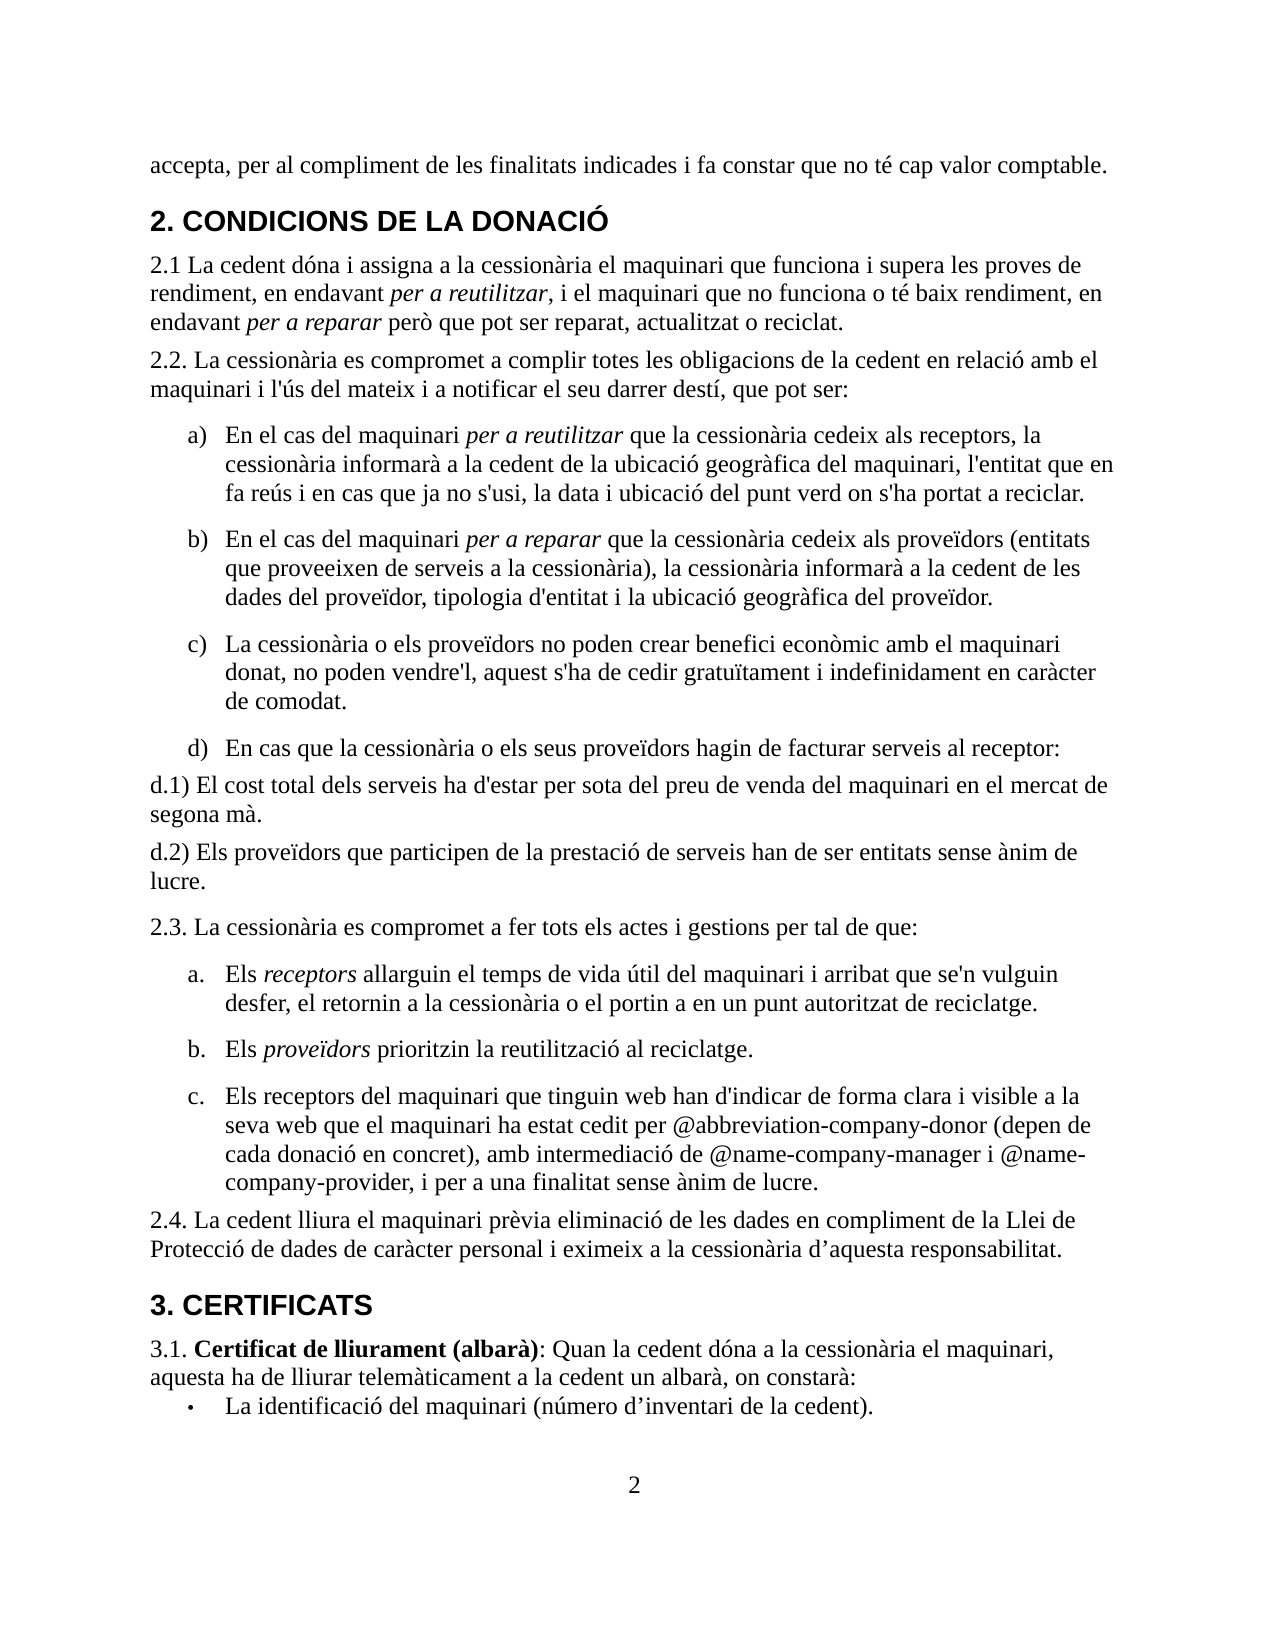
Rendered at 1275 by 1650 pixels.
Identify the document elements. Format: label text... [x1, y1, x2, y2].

text d.2) Els proveïdors que participen de la prestació de serveis han de ser entitats sense ànim de lucre. [150, 837, 1125, 894]
text 2.1 La cedent dóna i assigna a la cessionària el maquinari que funciona i supera les proves de rendiment, en endavant per a reutilitzar, i el maquinari que no funciona o té baix rendiment, en endavant per a reparar però que pot ser reparat, actualitzat o reciclat. [150, 250, 1125, 336]
text 2.4. La cedent lliura el maquinari prèvia eliminació de les dades en compliment de la Llei de Protecció de dades de caràcter personal i eximeix a la cessionària d’aquesta responsabilitat. [150, 1205, 1125, 1263]
text 3.1. Certificat de lliurament (albarà): Quan la cedent dóna a la cessionària el maquinari, aquesta ha de lliurar telemàticament a la cedent un albarà, on constarà: [150, 1334, 1125, 1391]
subtitle 3. CERTIFICATS [150, 1288, 1125, 1321]
text 2.3. La cessionària es compromet a fer tots els actes i gestions per tal de que: [150, 912, 1125, 941]
list Els receptors del maquinari que tinguin web han d'indicar de forma clara i visible a la seva web que el maquinari ha estat cedit per @abbreviation-company-donor (depen de cada donació en concret), amb intermediació de @name-company-manager i @name-company-provider, i per a una finalitat sense ànim de lucre. [187, 1081, 1125, 1196]
list En el cas del maquinari per a reutilitzar que la cessionària cedeix als receptors, la cessionària informarà a la cedent de la ubicació geogràfica del maquinari, l'entitat que en fa reús i en cas que ja no s'usi, la data i ubicació del punt verd on s'ha portat a reciclar. [187, 420, 1125, 507]
list La cessionària o els proveïdors no poden crear benefici econòmic amb el maquinari donat, no poden vendre'l, aquest s'ha de cedir gratuïtament i indefinidament en caràcter de comodat. [187, 629, 1125, 715]
list Els proveïdors prioritzin la reutilització al reciclatge. [187, 1034, 1125, 1063]
text accepta, per al compliment de les finalitats indicades i fa constar que no té cap valor comptable. [150, 150, 1125, 179]
subtitle 2. CONDICIONS DE LA DONACIÓ [150, 204, 1125, 237]
list Els receptors allarguin el temps de vida útil del maquinari i arribat que se'n vulguin desfer, el retornin a la cessionària o el portin a en un punt autoritzat de reciclatge. [187, 959, 1125, 1017]
list En el cas del maquinari per a reparar que la cessionària cedeix als proveïdors (entitats que proveeixen de serveis a la cessionària), la cessionària informarà a la cedent de les dades del proveïdor, tipologia d'entitat i la ubicació geogràfica del proveïdor. [187, 524, 1125, 611]
text 2.2. La cessionària es compromet a complir totes les obligacions de la cedent en relació amb el maquinari i l'ús del mateix i a notificar el seu darrer destí, que pot ser: [150, 345, 1125, 402]
list La identificació del maquinari (número d’inventari de la cedent). [187, 1391, 1125, 1420]
list En cas que la cessionària o els seus proveïdors hagin de facturar serveis al receptor: [187, 733, 1125, 762]
text d.1) El cost total dels serveis ha d'estar per sota del preu de venda del maquinari en el mercat de segona mà. [150, 771, 1125, 828]
